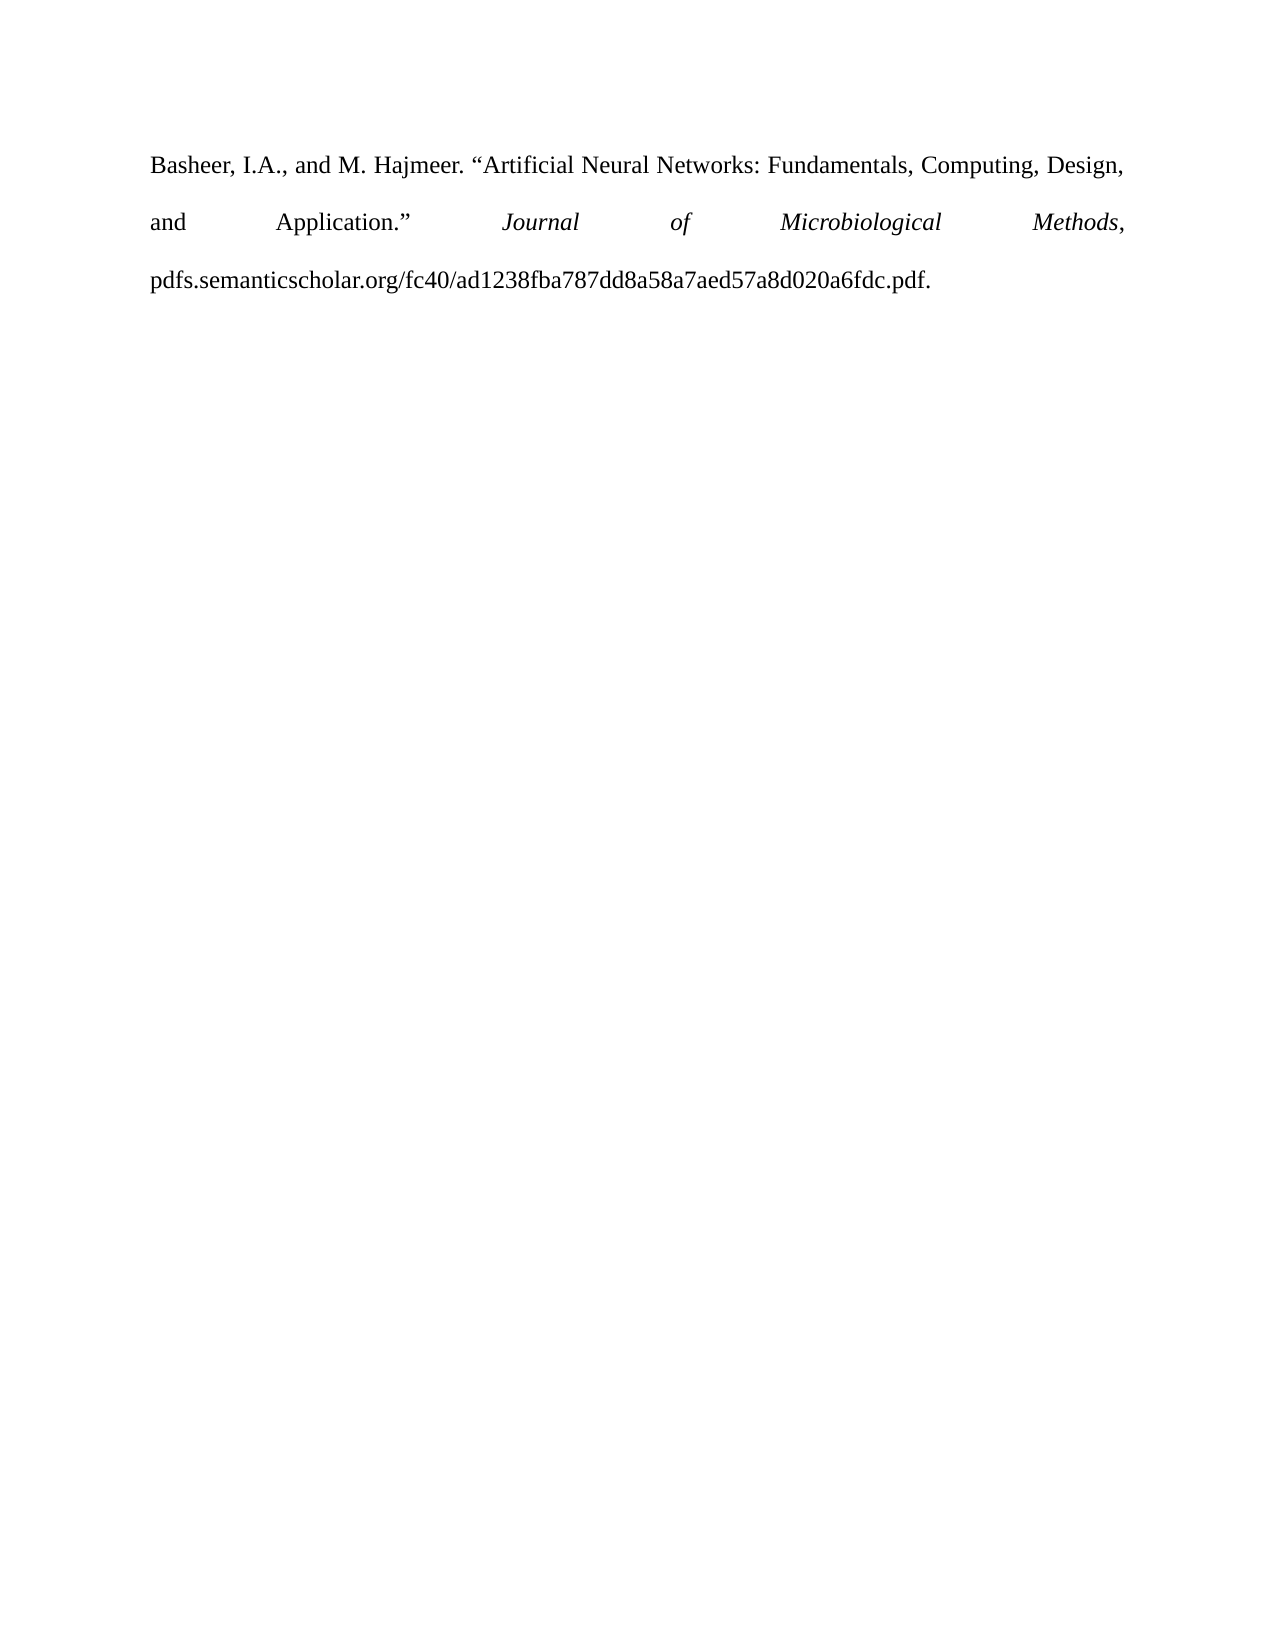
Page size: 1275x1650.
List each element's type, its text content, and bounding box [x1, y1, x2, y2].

text Basheer, I.A., and M. Hajmeer. “Artificial Neural Networks: Fundamentals, Computing, Design, and Application.” Journal of Microbiological Methods, pdfs.semanticscholar.org/fc40/ad1238fba787dd8a58a7aed57a8d020a6fdc.pdf. [150, 150, 1125, 294]
